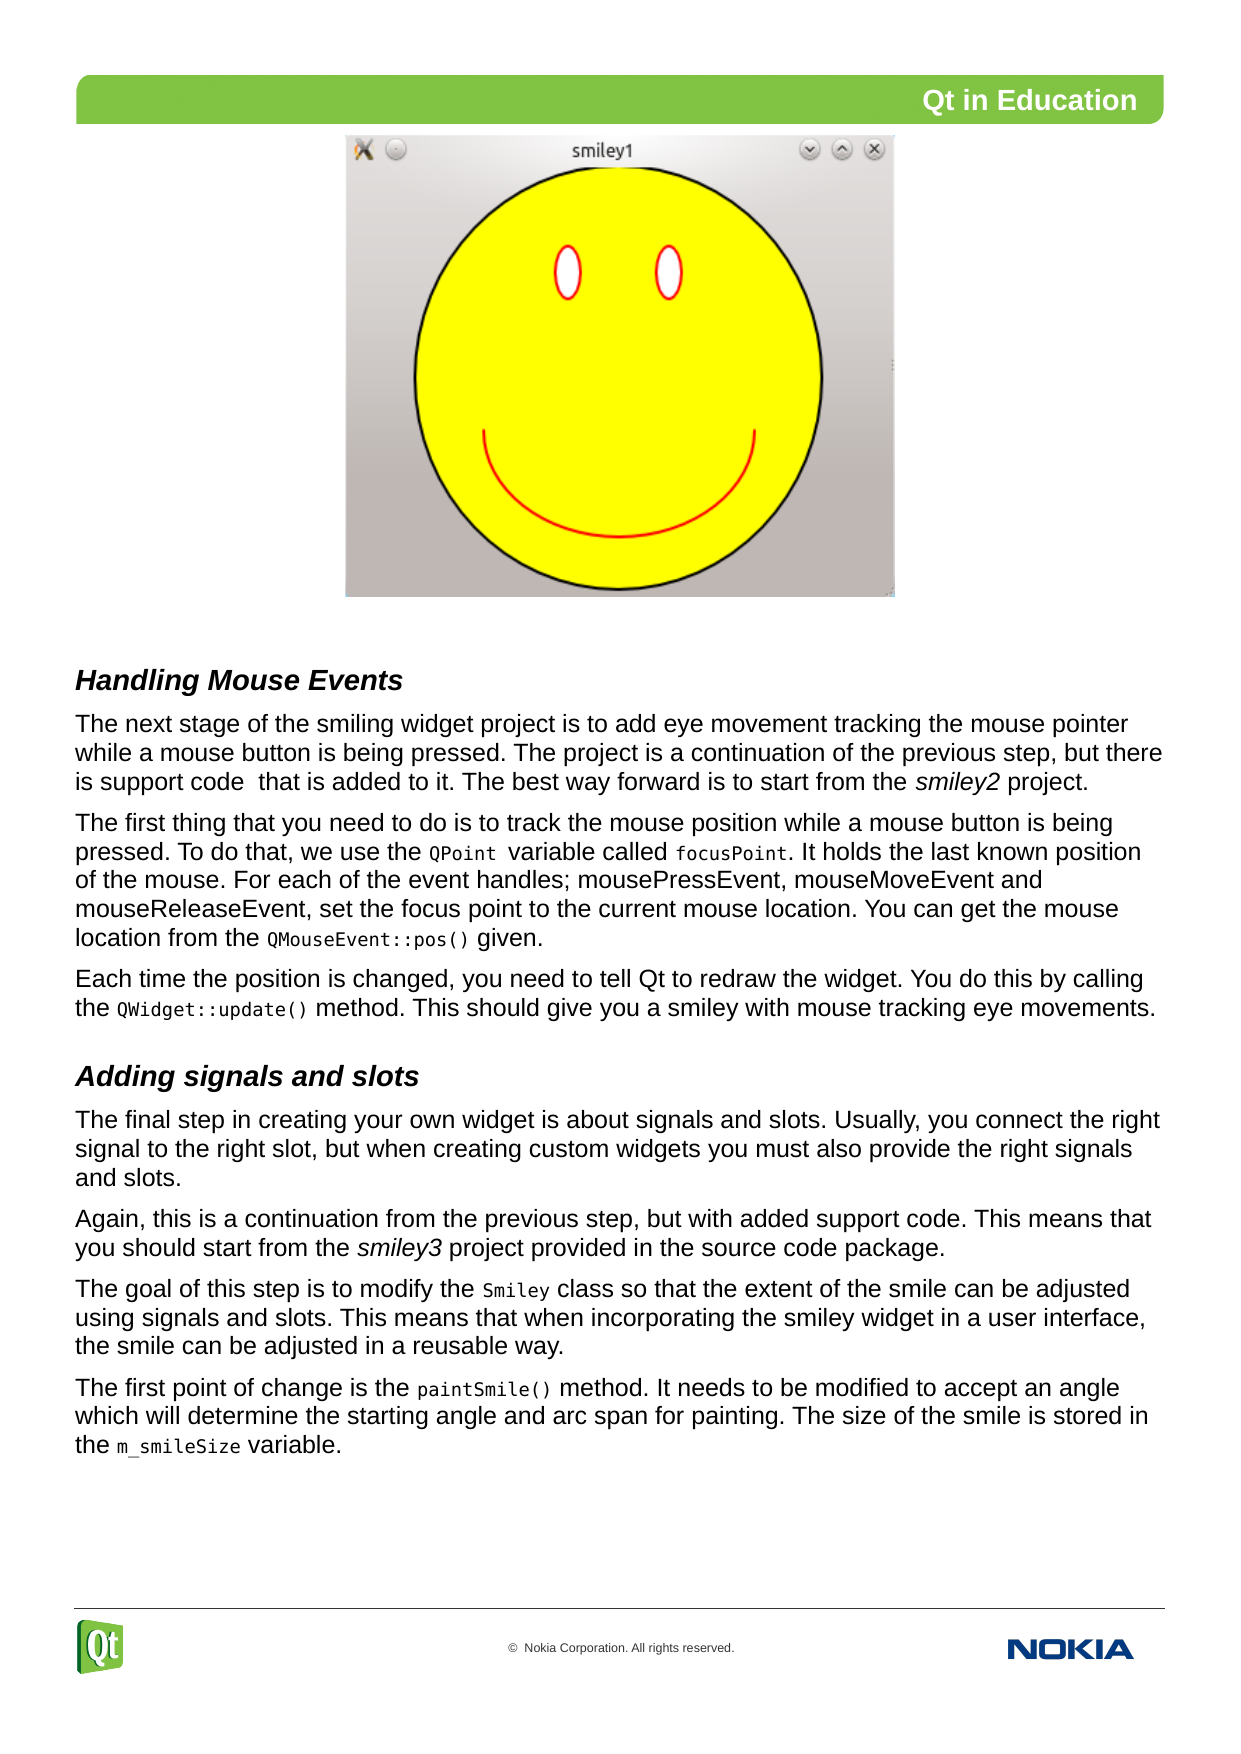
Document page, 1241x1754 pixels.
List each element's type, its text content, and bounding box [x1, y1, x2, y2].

text The next stage of the smiling widget project is to add eye movement tracking the mouse pointer while a mouse button is being pressed. The project is a continuation of the previous step, but there is support code that is added to it. The best way forward is to start from the smiley2 project. [75, 709, 1165, 795]
text The goal of this step is to modify the Smiley class so that the extent of the smile can be adjusted using signals and slots. This means that when incorporating the smiley widget in a user interface, the smile can be adjusted in a reusable way. [75, 1274, 1165, 1360]
picture [978, 1610, 1164, 1688]
text The first point of change is the paintSmile() method. It needs to be modified to accept an angle which will determine the starting angle and arc span for painting. The size of the smile is stored in the m_smileSize variable. [75, 1372, 1165, 1459]
text Each time the position is changed, you need to tell Qt to redraw the widget. You do this by calling the QWidget::update() method. This should give you a smiley with mouse tracking eye movements. [75, 964, 1165, 1021]
subtitle Adding signals and slots [75, 1059, 1165, 1092]
text The final step in creating your own widget is about signals and slots. Usually, you connect the right signal to the right slot, but when creating custom widgets you must also provide the right signals and slots. [75, 1105, 1165, 1191]
subtitle Handling Mouse Events [75, 663, 1165, 696]
picture [345, 135, 895, 597]
picture [76, 75, 1164, 124]
text Again, this is a continuation from the previous step, but with added support code. This means that you should start from the smiley3 project provided in the source code package. [75, 1204, 1165, 1261]
text The first thing that you need to do is to track the mouse position while a mouse button is being pressed. To do that, we use the QPoint variable called focusPoint. It holds the last known position of the mouse. For each of the event handles; mousePressEvent, mouseMoveEvent and mouseReleaseEvent, set the focus point to the current mouse location. You can get the mouse location from the QMouseEvent::pos() given. [75, 808, 1165, 951]
picture [73, 1615, 127, 1679]
